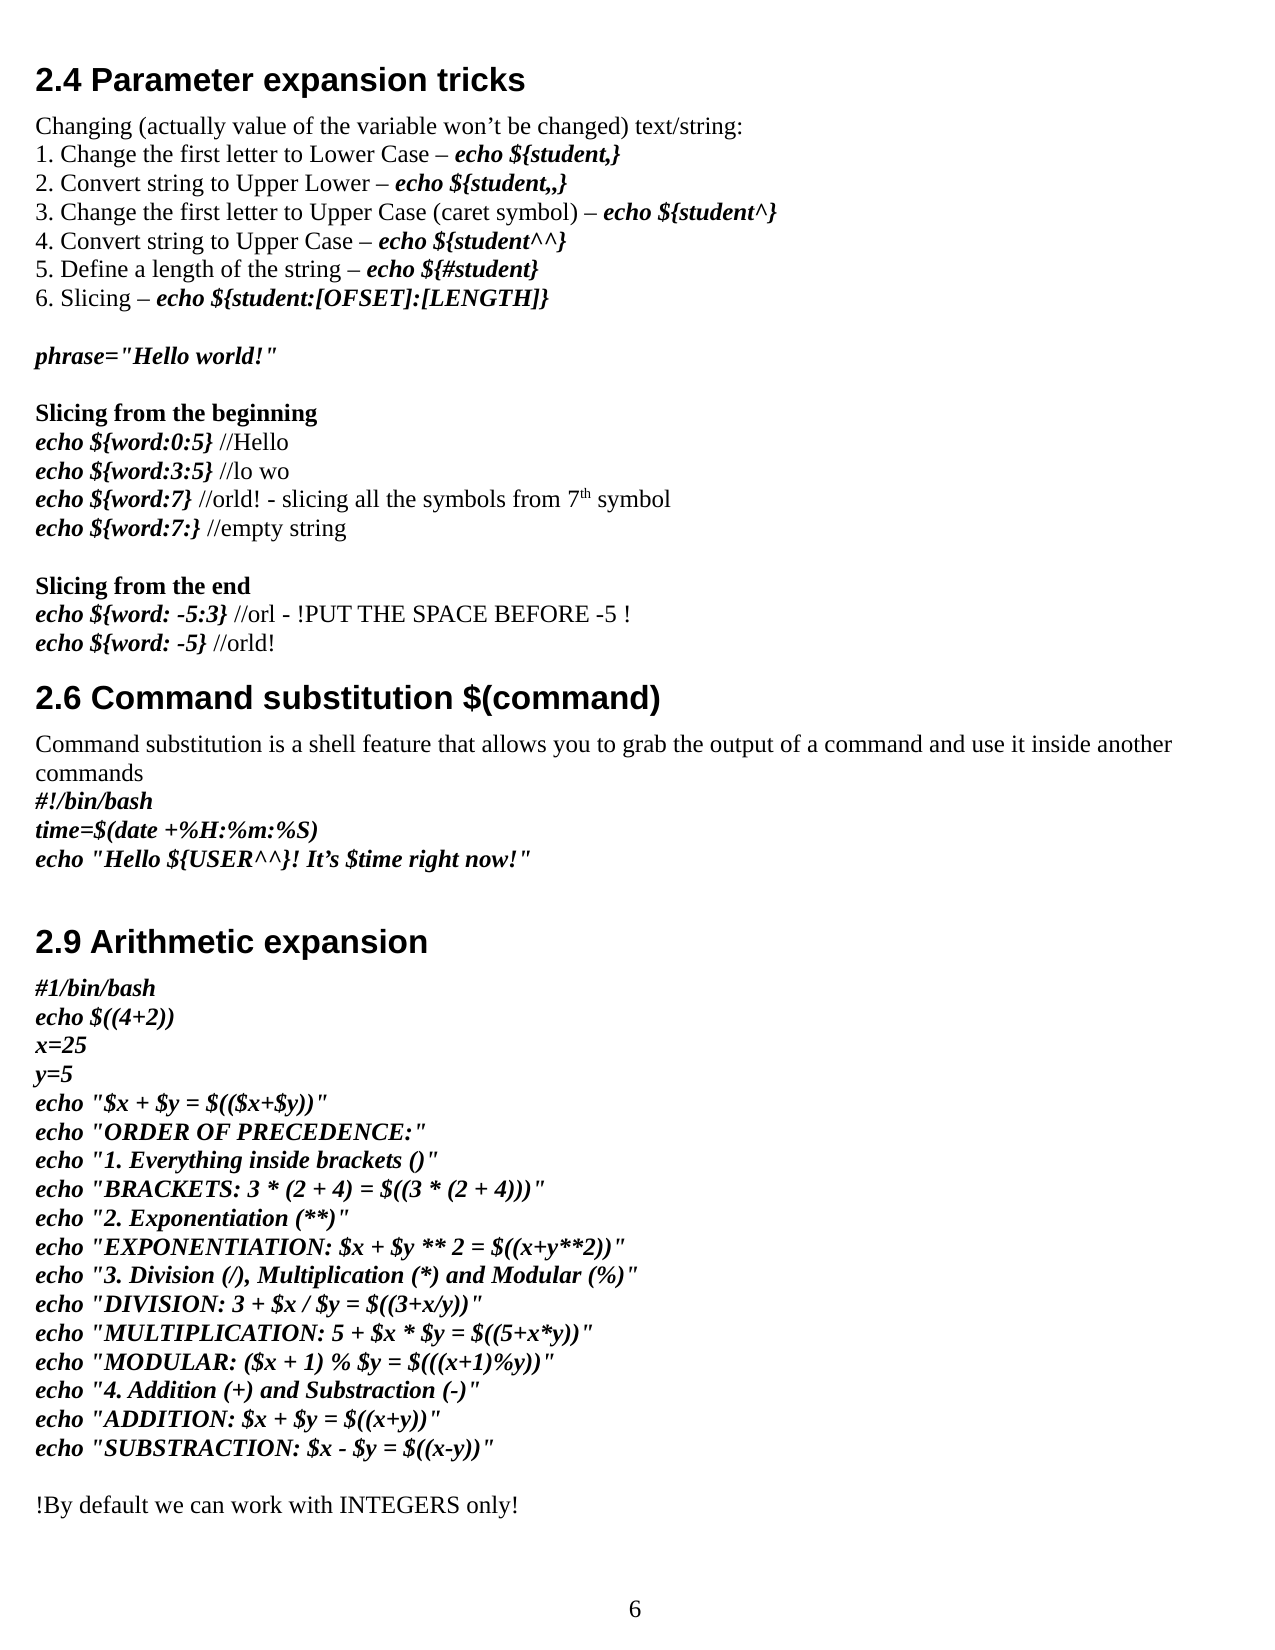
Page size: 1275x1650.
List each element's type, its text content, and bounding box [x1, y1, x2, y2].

text echo "4. Addition (+) and Substraction (-)" [35, 1376, 1234, 1404]
text x=25 [35, 1031, 1234, 1059]
subtitle 2.6 Command substitution $(command) [35, 678, 1234, 716]
text echo "ORDER OF PRECEDENCE:" [35, 1117, 1234, 1146]
text echo "MULTIPLICATION: 5 + $x * $y = $((5+x*y))" [35, 1318, 1234, 1347]
text 4. Convert string to Upper Case – echo ${student^^} [35, 226, 1234, 254]
text echo "ADDITION: $x + $y = $((x+y))" [35, 1404, 1234, 1433]
text echo ${word:7} //orld! - slicing all the symbols from 7th symbol [35, 484, 1234, 513]
text 6. Slicing – echo ${student:[OFSET]:[LENGTH]} [35, 283, 1234, 312]
text 1. Change the first letter to Lower Case – echo ${student,} [35, 139, 1234, 168]
text Slicing from the end [35, 571, 1234, 599]
text echo "DIVISION: 3 + $x / $y = $((3+x/y))" [35, 1289, 1234, 1318]
text echo ${word: -5:3} //orl - !PUT THE SPACE BEFORE -5 ! [35, 599, 1234, 628]
text time=$(date +%H:%m:%S) [35, 815, 1234, 844]
text echo "1. Everything inside brackets ()" [35, 1146, 1234, 1174]
text 3. Change the first letter to Upper Case (caret symbol) – echo ${student^} [35, 197, 1234, 226]
text Command substitution is a shell feature that allows you to grab the output of a command and use it inside another commands [35, 729, 1234, 786]
subtitle 2.4 Parameter expansion tricks [35, 60, 1234, 98]
text #1/bin/bash [35, 973, 1234, 1002]
text echo "MODULAR: ($x + 1) % $y = $(((x+1)%y))" [35, 1347, 1234, 1376]
text y=5 [35, 1059, 1234, 1088]
text !By default we can work with INTEGERS only! [35, 1491, 1234, 1519]
text phrase="Hello world!" [35, 341, 1234, 369]
text echo ${word:7:} //empty string [35, 513, 1234, 542]
text echo ${word:3:5} //lo wo [35, 456, 1234, 484]
text echo ${word: -5} //orld! [35, 628, 1234, 657]
text echo ${word:0:5} //Hello [35, 427, 1234, 456]
text echo "3. Division (/), Multiplication (*) and Modular (%)" [35, 1261, 1234, 1289]
text echo "BRACKETS: 3 * (2 + 4) = $((3 * (2 + 4)))" [35, 1174, 1234, 1203]
text echo "SUBSTRACTION: $x - $y = $((x-y))" [35, 1433, 1234, 1462]
text echo "2. Exponentiation (**)" [35, 1203, 1234, 1232]
text 5. Define a length of the string – echo ${#student} [35, 254, 1234, 283]
subtitle 2.9 Arithmetic expansion [35, 922, 1234, 961]
text 2. Convert string to Upper Lower – echo ${student,,} [35, 168, 1234, 197]
text #!/bin/bash [35, 786, 1234, 815]
text echo "EXPONENTIATION: $x + $y ** 2 = $((x+y**2))" [35, 1232, 1234, 1261]
text Slicing from the beginning [35, 398, 1234, 427]
text echo $((4+2)) [35, 1002, 1234, 1031]
text Changing (actually value of the variable won’t be changed) text/string: [35, 111, 1234, 139]
text echo "$x + $y = $(($x+$y))" [35, 1088, 1234, 1117]
text echo "Hello ${USER^^}! It’s $time right now!" [35, 844, 1234, 873]
